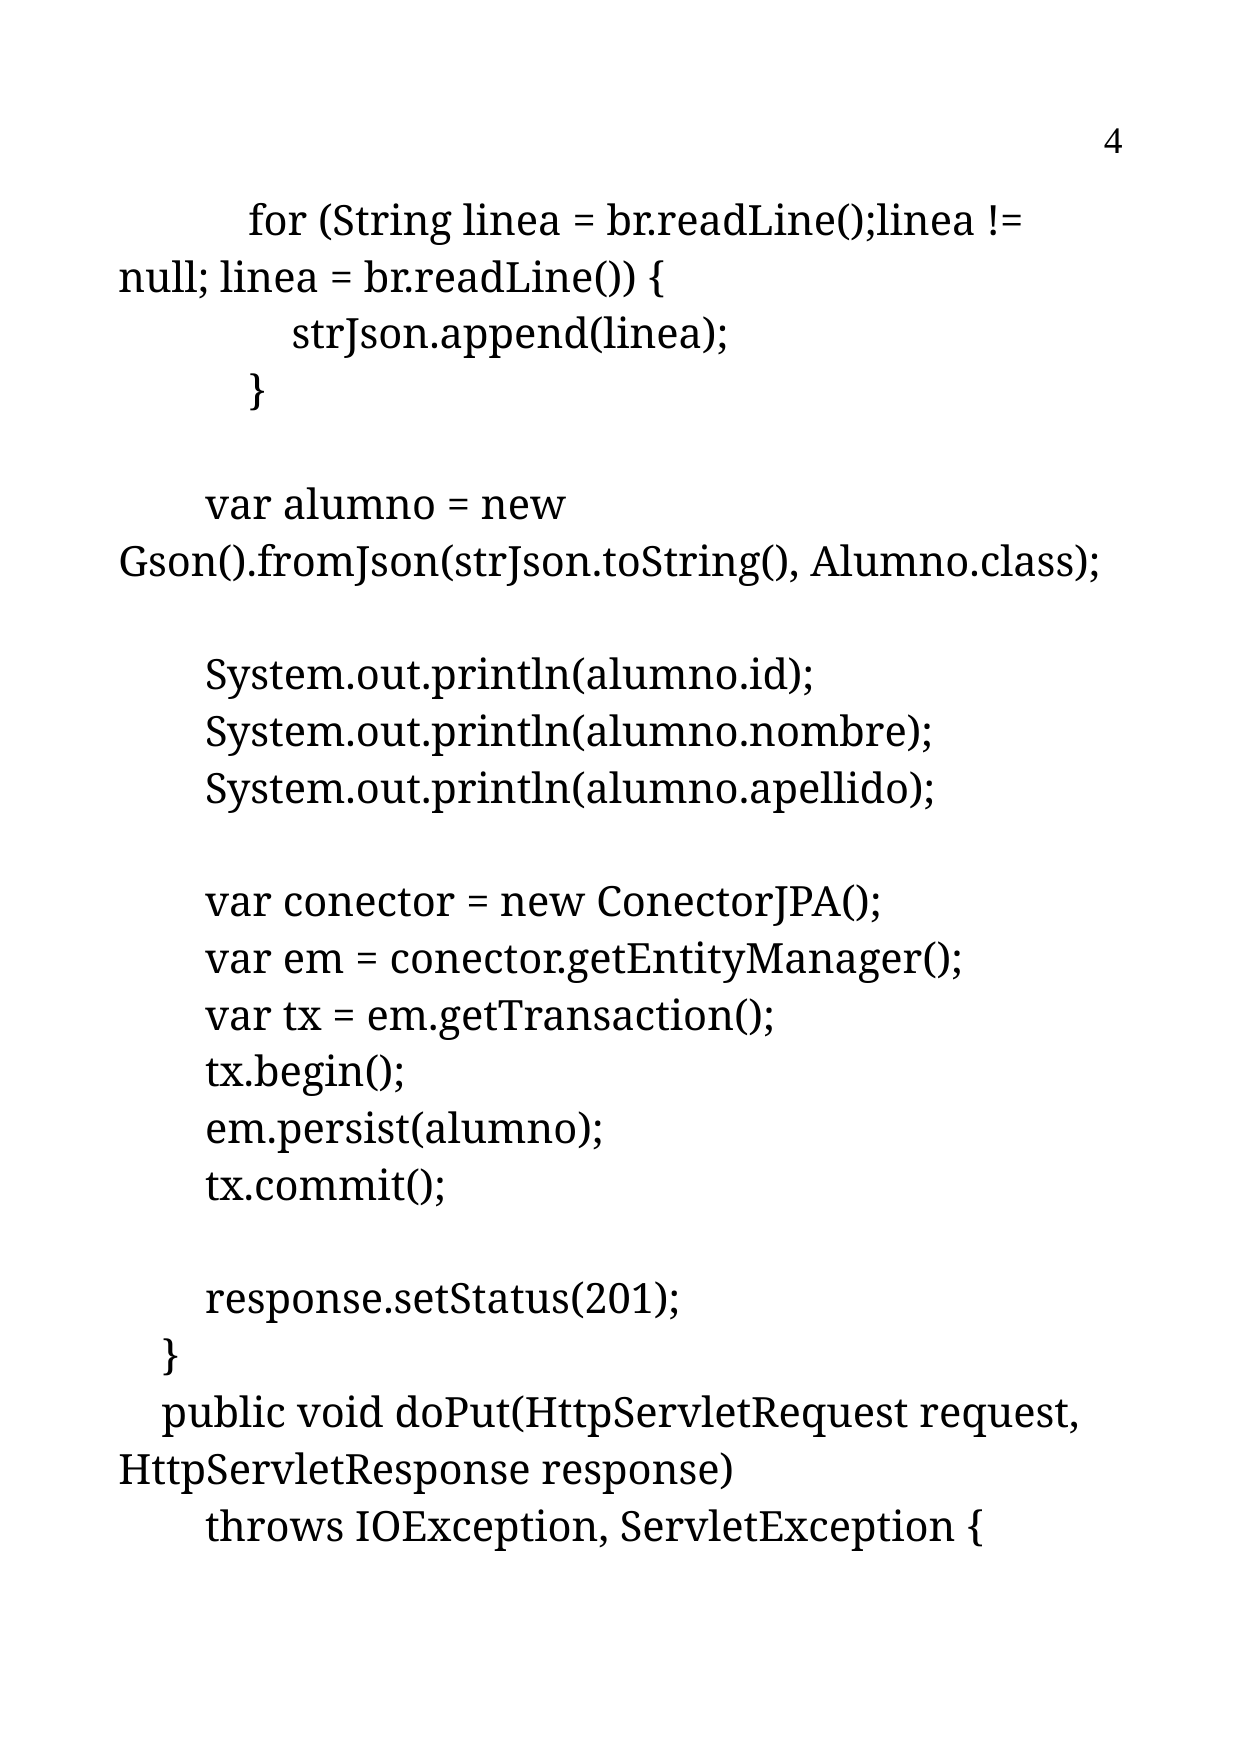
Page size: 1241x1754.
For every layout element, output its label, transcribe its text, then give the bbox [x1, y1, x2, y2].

text for (String linea = br.readLine();linea != null; linea = br.readLine()) { strJson.append(linea); } var alumno = new Gson().fromJson(strJson.toString(), Alumno.class); System.out.println(alumno.id); System.out.println(alumno.nombre); System.out.println(alumno.apellido); var conector = new ConectorJPA(); var em = conector.getEntityManager(); var tx = em.getTransaction(); tx.begin(); em.persist(alumno); tx.commit(); response.setStatus(201); } public void doPut(HttpServletRequest request, HttpServletResponse response) throws IOException, ServletException { [118, 191, 1122, 1610]
